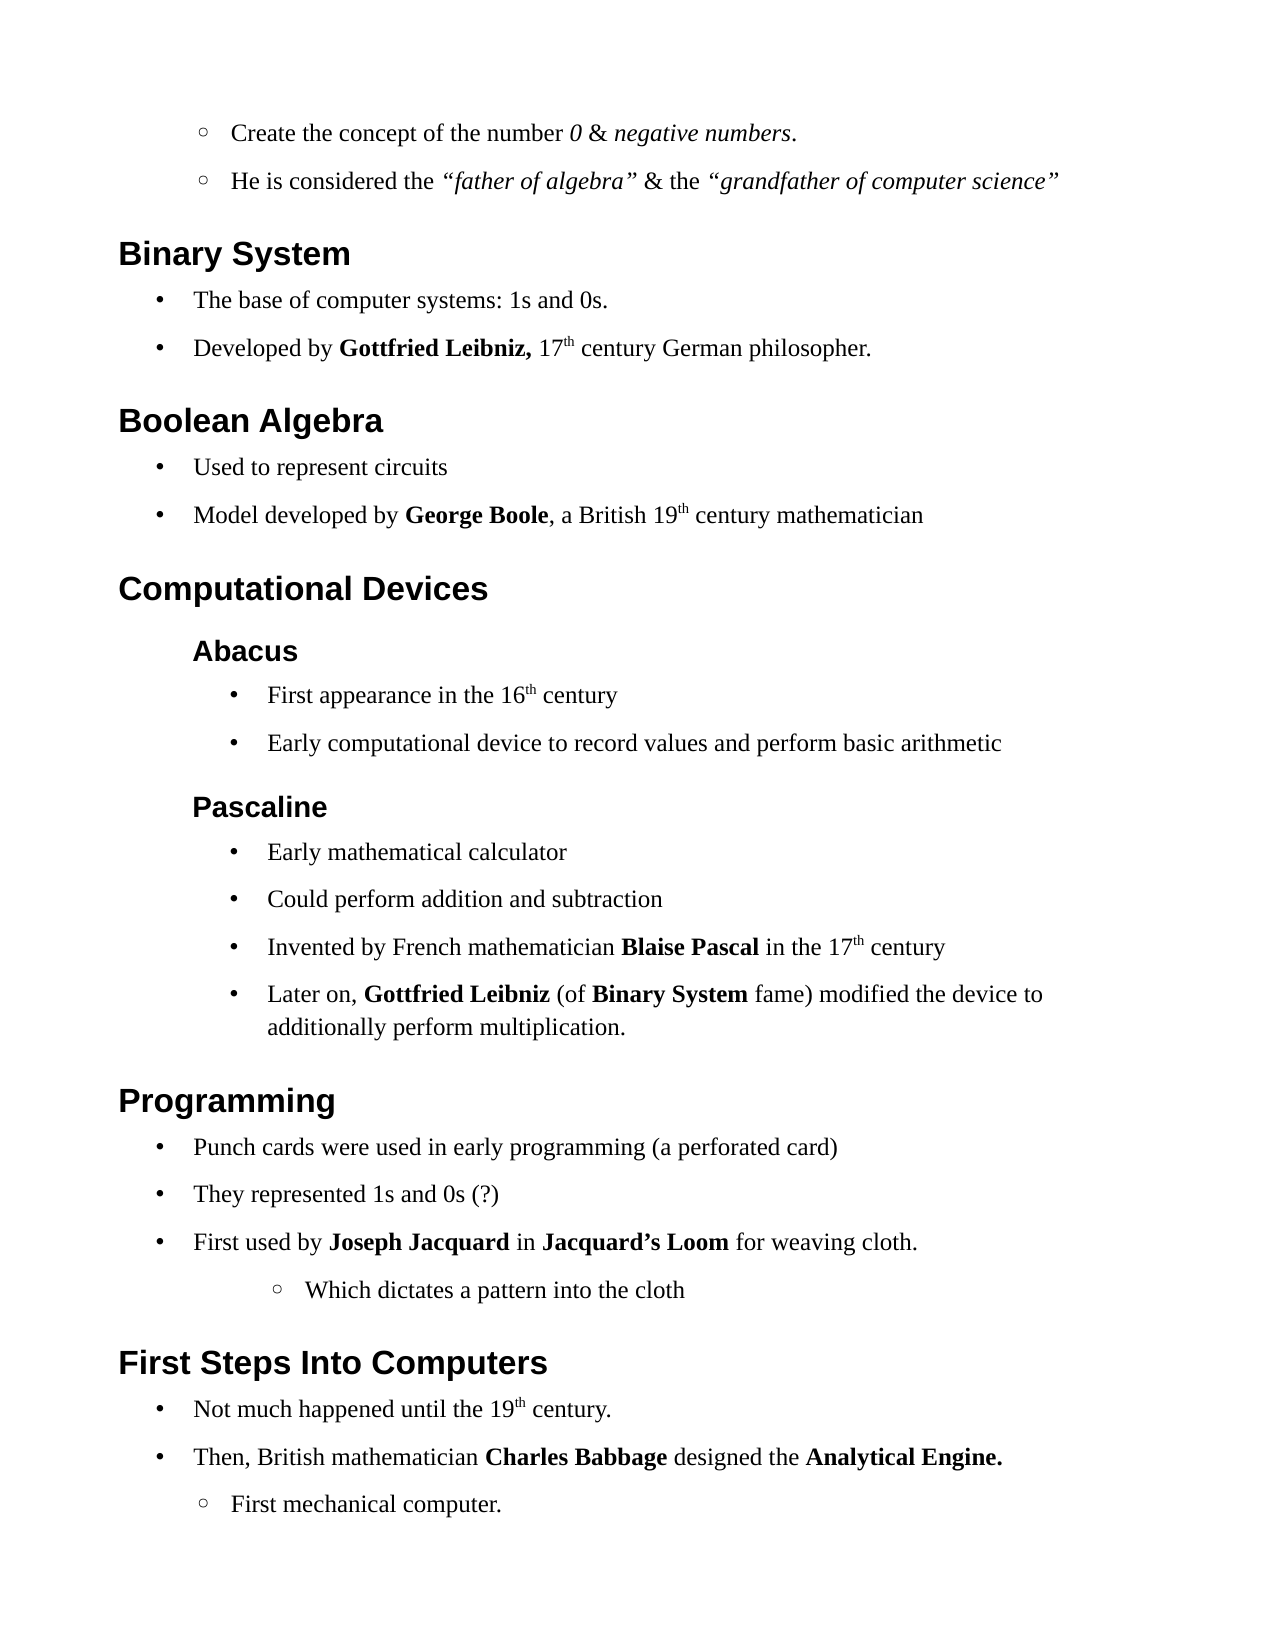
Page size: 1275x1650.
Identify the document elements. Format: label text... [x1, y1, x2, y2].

list Create the concept of the number 0 & negative numbers. [193, 118, 1157, 147]
list Used to represent circuits [156, 452, 1157, 481]
list First used by Joseph Jacquard in Jacquard’s Loom for weaving cloth. [156, 1227, 1157, 1256]
list Invented by French mathematician Blaise Pascal in the 17th century [229, 932, 1157, 961]
list The base of computer systems: 1s and 0s. [156, 285, 1157, 314]
subtitle Pascaline [118, 790, 1157, 824]
list They represented 1s and 0s (?) [156, 1179, 1157, 1208]
subtitle First Steps Into Computers [118, 1343, 1157, 1382]
subtitle Boolean Algebra [118, 401, 1157, 440]
list Early mathematical calculator [229, 837, 1157, 865]
list Then, British mathematician Charles Babbage designed the Analytical Engine. [156, 1442, 1157, 1471]
list Early computational device to record values and perform basic arithmetic [229, 728, 1157, 757]
subtitle Computational Devices [118, 568, 1157, 607]
list Could perform addition and subtraction [229, 884, 1157, 913]
list Punch cards were used in early programming (a perforated card) [156, 1132, 1157, 1161]
list First mechanical computer. [193, 1489, 1157, 1518]
list First appearance in the 16th century [229, 681, 1157, 709]
subtitle Binary System [118, 234, 1157, 273]
list He is considered the “father of algebra” & the “grandfather of computer science” [193, 166, 1157, 194]
subtitle Programming [118, 1081, 1157, 1119]
list Which dictates a pattern into the cloth [267, 1275, 1157, 1303]
list Model developed by George Boole, a British 19th century mathematician [156, 500, 1157, 529]
list Later on, Gottfried Leibniz (of Binary System fame) modified the device to additionally perform multiplication. [229, 979, 1157, 1041]
subtitle Abacus [118, 634, 1157, 668]
list Developed by Gottfried Leibniz, 17th century German philosopher. [156, 333, 1157, 362]
list Not much happened until the 19th century. [156, 1394, 1157, 1423]
